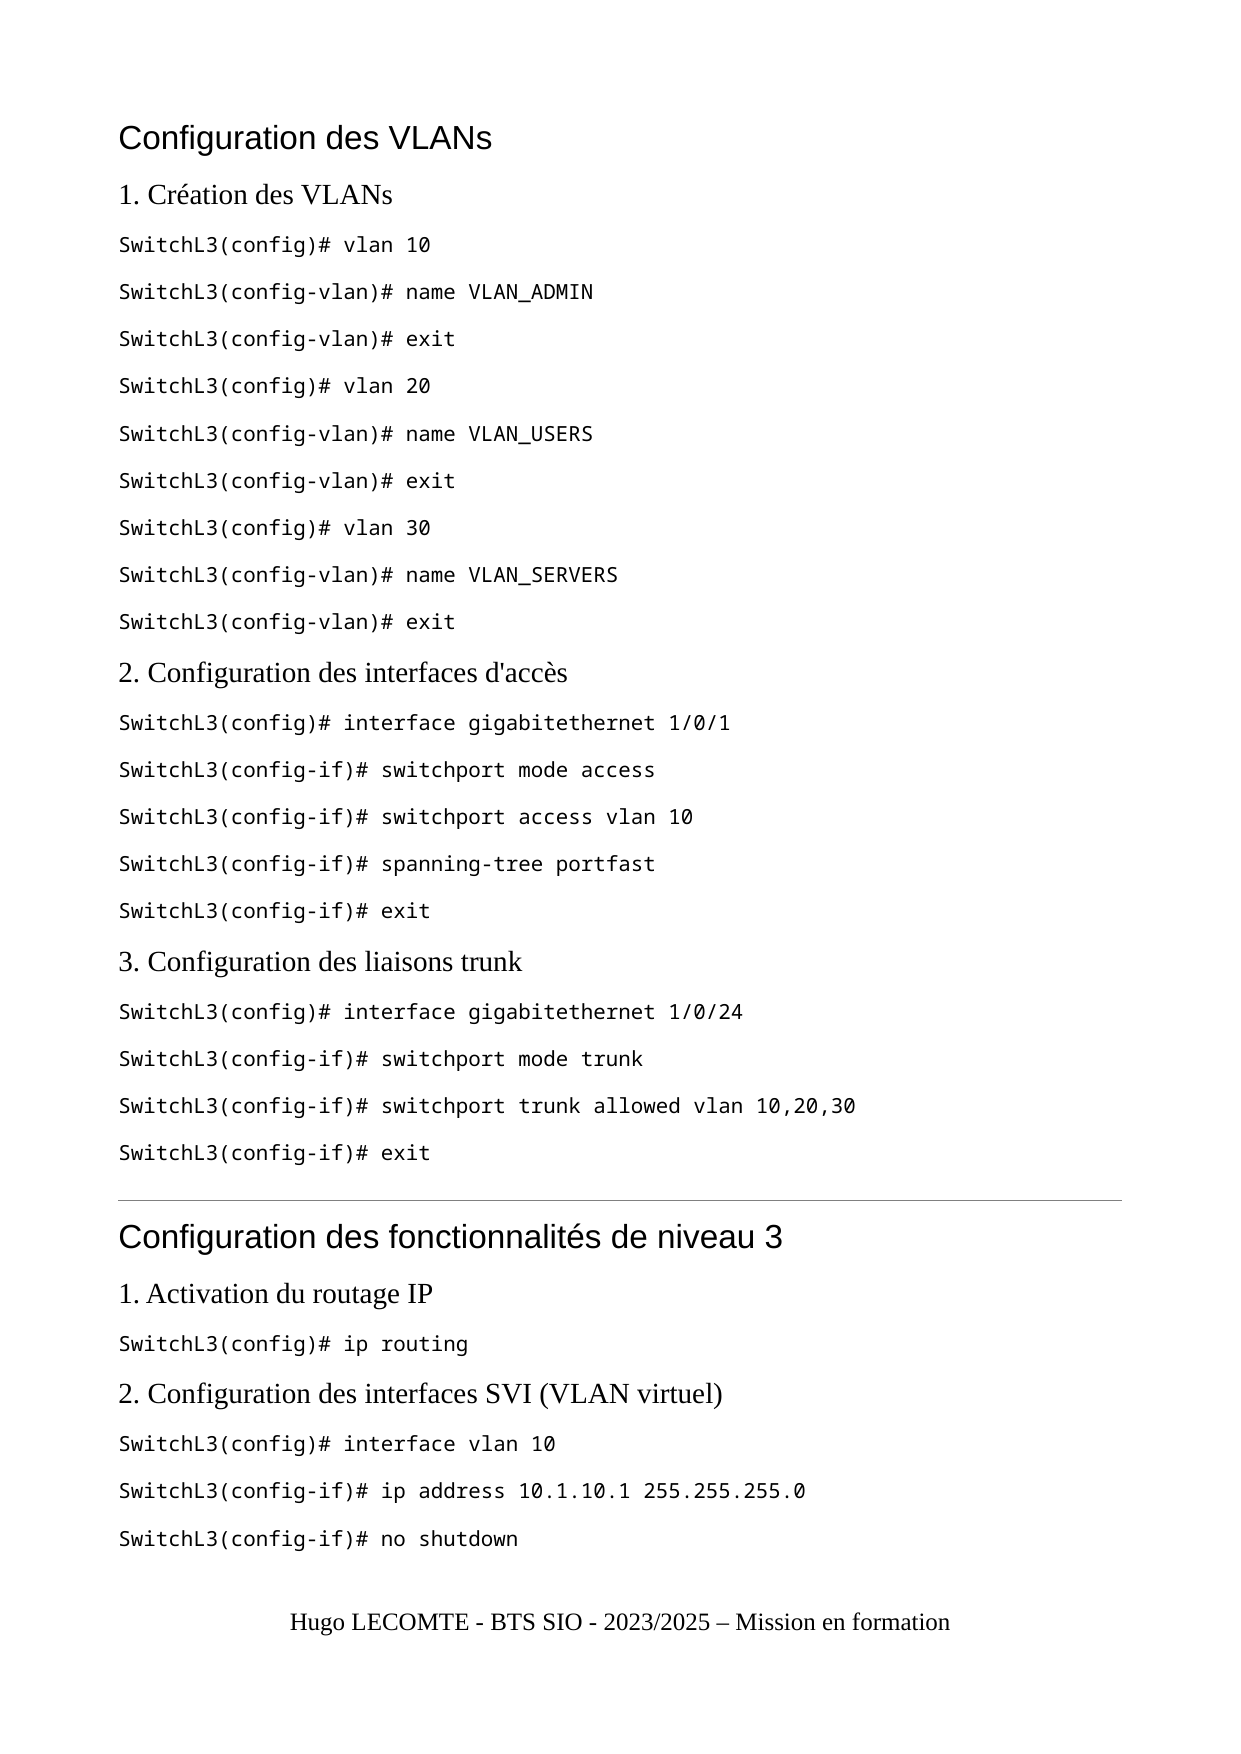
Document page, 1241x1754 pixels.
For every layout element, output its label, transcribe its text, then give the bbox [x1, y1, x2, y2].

text SwitchL3(config-vlan)# name VLAN_SERVERS [118, 560, 1122, 589]
subtitle 2. Configuration des interfaces d'accès [118, 655, 1122, 688]
text SwitchL3(config-vlan)# exit [118, 324, 1122, 353]
text SwitchL3(config)# interface gigabitethernet 1/0/1 [118, 708, 1122, 736]
text SwitchL3(config-if)# switchport mode trunk [118, 1044, 1122, 1072]
text SwitchL3(config-if)# switchport access vlan 10 [118, 802, 1122, 831]
text SwitchL3(config-vlan)# exit [118, 607, 1122, 636]
text SwitchL3(config)# interface vlan 10 [118, 1429, 1122, 1458]
subtitle 3. Configuration des liaisons trunk [118, 944, 1122, 977]
text SwitchL3(config-if)# spanning-tree portfast [118, 849, 1122, 878]
text SwitchL3(config-vlan)# name VLAN_USERS [118, 419, 1122, 447]
text SwitchL3(config-if)# exit [118, 1138, 1122, 1167]
subtitle 2. Configuration des interfaces SVI (VLAN virtuel) [118, 1376, 1122, 1410]
subtitle 1. Activation du routage IP [118, 1276, 1122, 1309]
text SwitchL3(config-if)# no shutdown [118, 1524, 1122, 1552]
text SwitchL3(config)# interface gigabitethernet 1/0/24 [118, 997, 1122, 1025]
text SwitchL3(config)# vlan 10 [118, 230, 1122, 258]
subtitle 1. Création des VLANs [118, 177, 1122, 210]
text SwitchL3(config)# vlan 20 [118, 372, 1122, 400]
subtitle Configuration des VLANs [118, 118, 1122, 157]
subtitle Configuration des fonctionnalités de niveau 3 [118, 1217, 1122, 1256]
text SwitchL3(config-vlan)# name VLAN_ADMIN [118, 277, 1122, 306]
text SwitchL3(config-if)# exit [118, 897, 1122, 925]
text SwitchL3(config)# ip routing [118, 1329, 1122, 1357]
text SwitchL3(config)# vlan 30 [118, 513, 1122, 542]
text SwitchL3(config-if)# ip address 10.1.10.1 255.255.255.0 [118, 1476, 1122, 1505]
text SwitchL3(config-if)# switchport trunk allowed vlan 10,20,30 [118, 1091, 1122, 1120]
text SwitchL3(config-vlan)# exit [118, 466, 1122, 494]
text SwitchL3(config-if)# switchport mode access [118, 755, 1122, 783]
